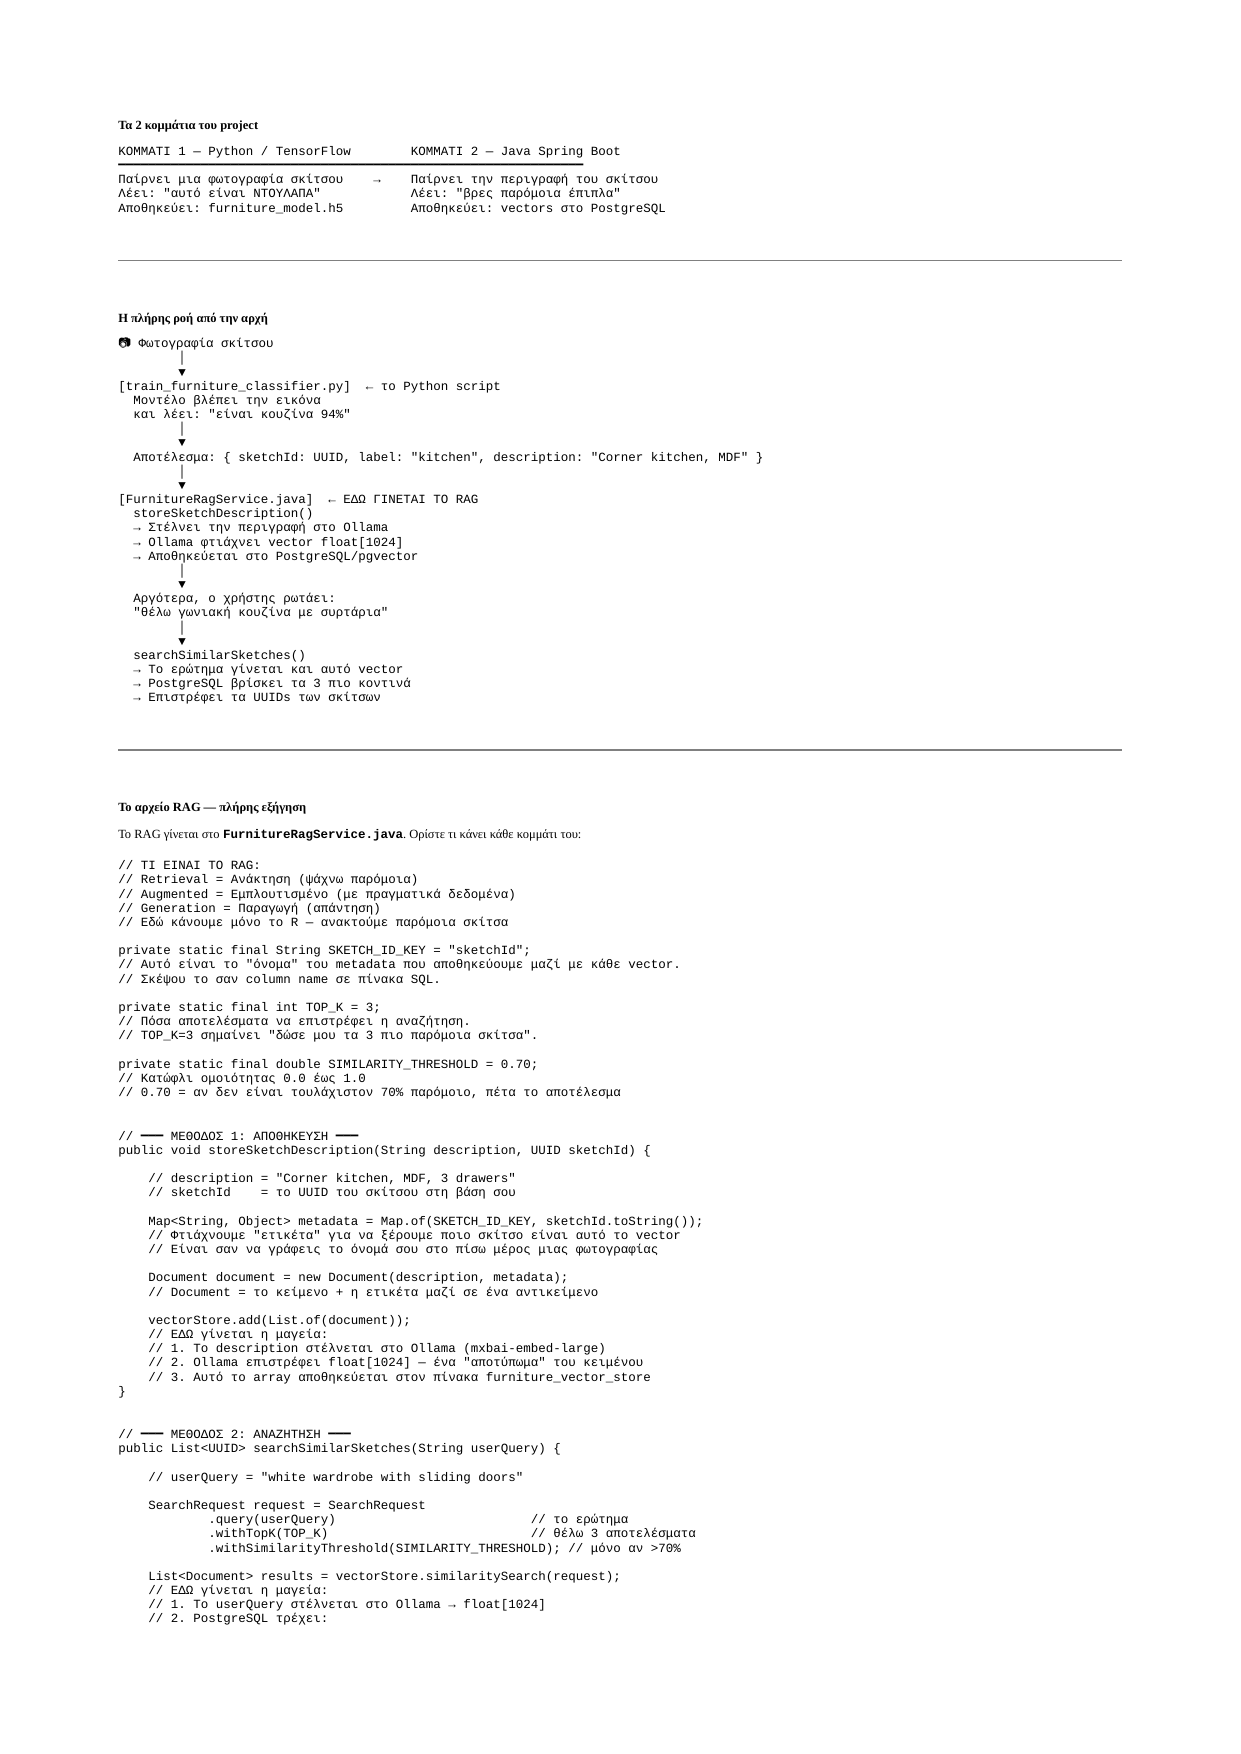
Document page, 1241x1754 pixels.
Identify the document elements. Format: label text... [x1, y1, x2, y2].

text .query(userQuery) // το ερώτημα [118, 1513, 1122, 1527]
text // ━━━ ΜΕΘΟΔΟΣ 2: ΑΝΑΖΗΤΗΣΗ ━━━ [118, 1428, 1122, 1442]
text public List<UUID> searchSimilarSketches(String userQuery) { [118, 1442, 1122, 1457]
text │ [182, 422, 1122, 436]
text Map<String, Object> metadata = Map.of(SKETCH_ID_KEY, sketchId.toString()); [118, 1215, 1122, 1229]
text ▼ [118, 366, 1122, 380]
text │ [118, 351, 1122, 366]
text private static final int TOP_K = 3; [118, 1001, 1122, 1015]
text → Επιστρέφει τα UUIDs των σκίτσων [118, 691, 1122, 706]
text και λέει: "είναι κουζίνα 94%" [118, 408, 1122, 422]
text Document document = new Document(description, metadata); [118, 1271, 1122, 1286]
text // Σκέψου το σαν column name σε πίνακα SQL. [118, 973, 1122, 987]
text // Φτιάχνουμε "ετικέτα" για να ξέρουμε ποιο σκίτσο είναι αυτό το vector [118, 1229, 1122, 1243]
text // 0.70 = αν δεν είναι τουλάχιστον 70% παρόμοιο, πέτα το αποτέλεσμα [118, 1086, 1122, 1100]
text // Πόσα αποτελέσματα να επιστρέφει η αναζήτηση. [118, 1015, 1122, 1029]
text "θέλω γωνιακή κουζίνα με συρτάρια" [118, 606, 1122, 621]
text // ━━━ ΜΕΘΟΔΟΣ 1: ΑΠΟΘΗΚΕΥΣΗ ━━━ [118, 1130, 1122, 1144]
text private static final double SIMILARITY_THRESHOLD = 0.70; [118, 1058, 1122, 1072]
text .withSimilarityThreshold(SIMILARITY_THRESHOLD); // μόνο αν >70% [118, 1542, 1122, 1556]
text // TOP_K=3 σημαίνει "δώσε μου τα 3 πιο παρόμοια σκίτσα". [118, 1029, 1122, 1043]
text ▼ [118, 436, 1122, 451]
text // Document = το κείμενο + η ετικέτα μαζί σε ένα αντικείμενο [118, 1286, 1122, 1300]
text // Augmented = Εμπλουτισμένο (με πραγματικά δεδομένα) [118, 888, 1122, 902]
text SearchRequest request = SearchRequest [118, 1499, 1122, 1513]
text Παίρνει μια φωτογραφία σκίτσου → Παίρνει την περιγραφή του σκίτσου [118, 173, 1122, 187]
text → Ollama φτιάχνει vector float[1024] [118, 536, 1122, 550]
text Αποθηκεύει: furniture_model.h5 Αποθηκεύει: vectors στο PostgreSQL [118, 202, 1122, 216]
text ▼ [118, 479, 1122, 493]
text │ [182, 465, 1122, 479]
text searchSimilarSketches() [118, 649, 1122, 663]
text // ΕΔΩ γίνεται η μαγεία: [118, 1328, 1122, 1342]
text [train_furniture_classifier.py] ← το Python script [118, 380, 1122, 394]
text Αποτέλεσμα: { sketchId: UUID, label: "kitchen", description: "Corner kitchen, MDF" } [118, 451, 1122, 465]
text // userQuery = "white wardrobe with sliding doors" [118, 1471, 1122, 1485]
text → PostgreSQL βρίσκει τα 3 πιο κοντινά [118, 677, 1122, 691]
text List<Document> results = vectorStore.similaritySearch(request); [118, 1570, 1122, 1584]
text │ [182, 564, 1122, 578]
text 📷 Φωτογραφία σκίτσου [118, 337, 1122, 351]
text │ [182, 621, 1122, 635]
text │ [118, 621, 181, 635]
text // 2. PostgreSQL τρέχει: [118, 1612, 1122, 1627]
subtitle Τα 2 κομμάτια του project [118, 118, 1122, 132]
text ▼ [118, 635, 1122, 649]
subtitle Το αρχείο RAG — πλήρης εξήγηση [118, 800, 1122, 814]
text // Κατώφλι ομοιότητας 0.0 έως 1.0 [118, 1072, 1122, 1086]
text ▼ [118, 578, 1122, 592]
text // 3. Αυτό το array αποθηκεύεται στον πίνακα furniture_vector_store [118, 1371, 1122, 1385]
text ΚΟΜΜΑΤΙ 1 — Python / TensorFlow ΚΟΜΜΑΤΙ 2 — Java Spring Boot [118, 145, 1122, 159]
text // 2. Ollama επιστρέφει float[1024] — ένα "αποτύπωμα" του κειμένου [118, 1356, 1122, 1371]
text Αργότερα, ο χρήστης ρωτάει: [118, 592, 1122, 606]
subtitle Η πλήρης ροή από την αρχή [118, 310, 1122, 325]
text // Εδώ κάνουμε μόνο το R — ανακτούμε παρόμοια σκίτσα [118, 916, 1122, 930]
text // Retrieval = Ανάκτηση (ψάχνω παρόμοια) [118, 873, 1122, 888]
text → Το ερώτημα γίνεται και αυτό vector [118, 663, 1122, 677]
text │ [118, 564, 181, 578]
text // description = "Corner kitchen, MDF, 3 drawers" [118, 1172, 1122, 1186]
text public void storeSketchDescription(String description, UUID sketchId) { [118, 1144, 1122, 1158]
text // 1. Το description στέλνεται στο Ollama (mxbai-embed-large) [118, 1342, 1122, 1356]
text } [118, 1385, 1122, 1399]
text │ [118, 422, 181, 436]
text │ [118, 465, 181, 479]
text // ΤΙ ΕΙΝΑΙ ΤΟ RAG: [118, 859, 1122, 873]
text vectorStore.add(List.of(document)); [118, 1314, 1122, 1328]
text Το RAG γίνεται στο FurnitureRagService.java. Ορίστε τι κάνει κάθε κομμάτι του: [118, 827, 1122, 842]
text ━━━━━━━━━━━━━━━━━━━━━━━━━━━━━━━━━━━━━━━━━━━━━━━━━━━━━━━━━━━━━━ [118, 159, 1122, 173]
text [FurnitureRagService.java] ← ΕΔΩ ΓΙΝΕΤΑΙ ΤΟ RAG [118, 493, 1122, 507]
text // sketchId = το UUID του σκίτσου στη βάση σου [118, 1186, 1122, 1201]
text Μοντέλο βλέπει την εικόνα [118, 394, 1122, 408]
text // Είναι σαν να γράφεις το όνομά σου στο πίσω μέρος μιας φωτογραφίας [118, 1243, 1122, 1257]
text // Αυτό είναι το "όνομα" του metadata που αποθηκεύουμε μαζί με κάθε vector. [118, 958, 1122, 973]
text private static final String SKETCH_ID_KEY = "sketchId"; [118, 944, 1122, 958]
text // ΕΔΩ γίνεται η μαγεία: [118, 1584, 1122, 1598]
text // 1. Το userQuery στέλνεται στο Ollama → float[1024] [118, 1598, 1122, 1612]
text Λέει: "αυτό είναι ΝΤΟΥΛΑΠΑ" Λέει: "βρες παρόμοια έπιπλα" [118, 187, 1122, 202]
text storeSketchDescription() [118, 507, 1122, 521]
text → Στέλνει την περιγραφή στο Ollama [118, 521, 1122, 536]
text .withTopK(TOP_K) // θέλω 3 αποτελέσματα [118, 1527, 1122, 1542]
text // Generation = Παραγωγή (απάντηση) [118, 902, 1122, 916]
text → Αποθηκεύεται στο PostgreSQL/pgvector [118, 550, 1122, 564]
